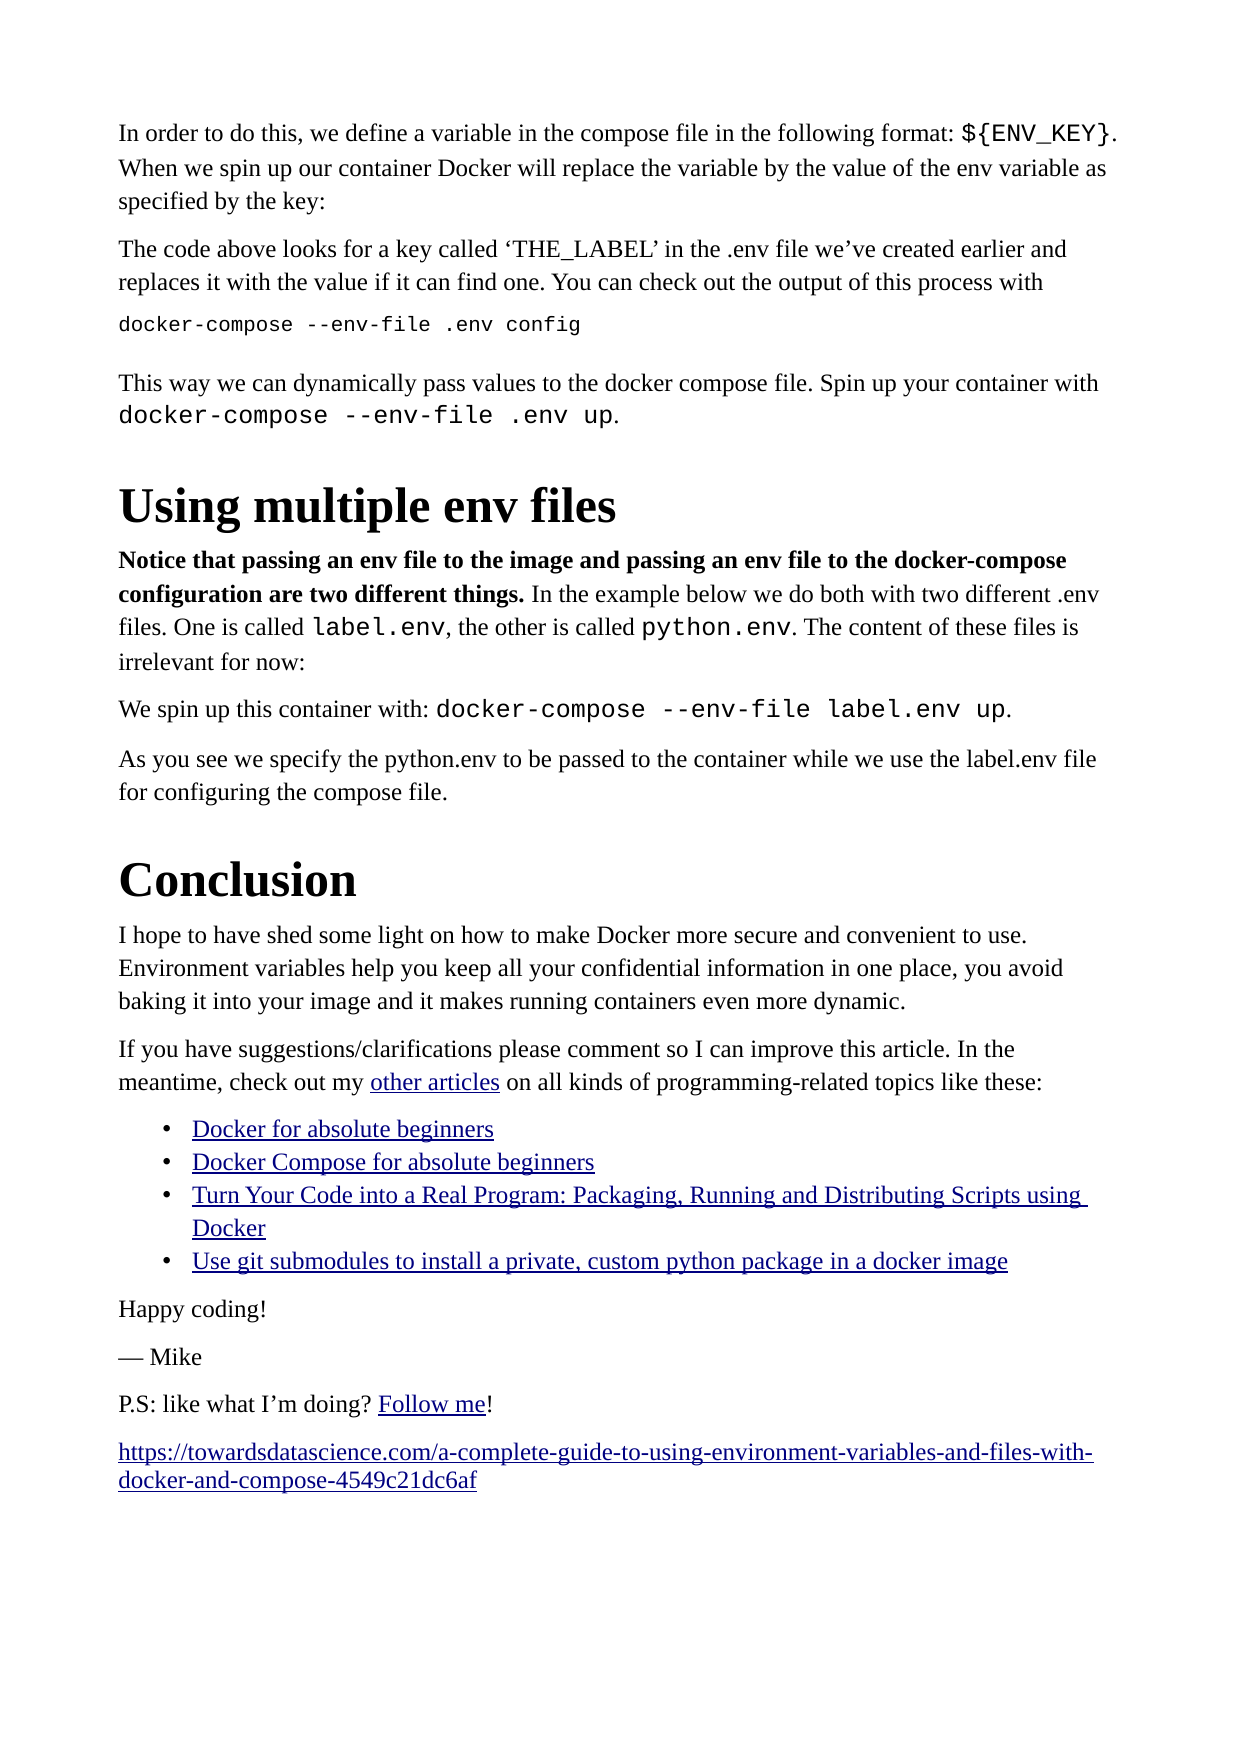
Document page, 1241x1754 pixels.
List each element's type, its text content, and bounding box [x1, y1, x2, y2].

text As you see we specify the python.env to be passed to the container while we use the label.env file for configuring the compose file. [118, 744, 1122, 806]
text This way we can dynamically pass values to the docker compose file. Spin up your container with docker-compose --env-file .env up. [118, 368, 1122, 431]
text Notice that passing an env file to the image and passing an env file to the docker-compose configuration are two different things. In the example below we do both with two different .env files. One is called label.env, the other is called python.env. The content of these files is irrelevant for now: [118, 546, 1122, 676]
text In order to do this, we define a variable in the compose file in the following format: ${ENV_KEY}. When we spin up our container Docker will replace the variable by the value of the env variable as specified by the key: [118, 118, 1122, 215]
text P.S: like what I’m doing? Follow me! [118, 1389, 1122, 1418]
list Docker Compose for absolute beginners [162, 1147, 1122, 1176]
list Docker for absolute beginners [162, 1114, 1122, 1143]
list Turn Your Code into a Real Program: Packaging, Running and Distributing Scripts using Docker [162, 1180, 1122, 1242]
text I hope to have shed some light on how to make Docker more secure and convenient to use. Environment variables help you keep all your confidential information in one place, you avoid baking it into your image and it makes running containers even more dynamic. [118, 920, 1122, 1015]
text Happy coding! [118, 1294, 1122, 1323]
text — Mike [118, 1342, 1122, 1370]
text https://towardsdatascience.com/a-complete-guide-to-using-environment-variables-and-files-with-docker-and-compose-4549c21dc6af [118, 1437, 1122, 1494]
text docker-compose --env-file .env config [118, 314, 1122, 338]
text If you have suggestions/clarifications please comment so I can improve this article. In the meantime, check out my other articles on all kinds of programming-related topics like these: [118, 1034, 1122, 1095]
subtitle Using multiple env files [118, 476, 1122, 533]
subtitle Conclusion [118, 850, 1122, 907]
list Use git submodules to install a private, custom python package in a docker image [162, 1246, 1122, 1275]
text We spin up this container with: docker-compose --env-file label.env up. [118, 694, 1122, 725]
text The code above looks for a key called ‘THE_LABEL’ in the .env file we’ve created earlier and replaces it with the value if it can find one. You can check out the output of this process with [118, 234, 1122, 296]
